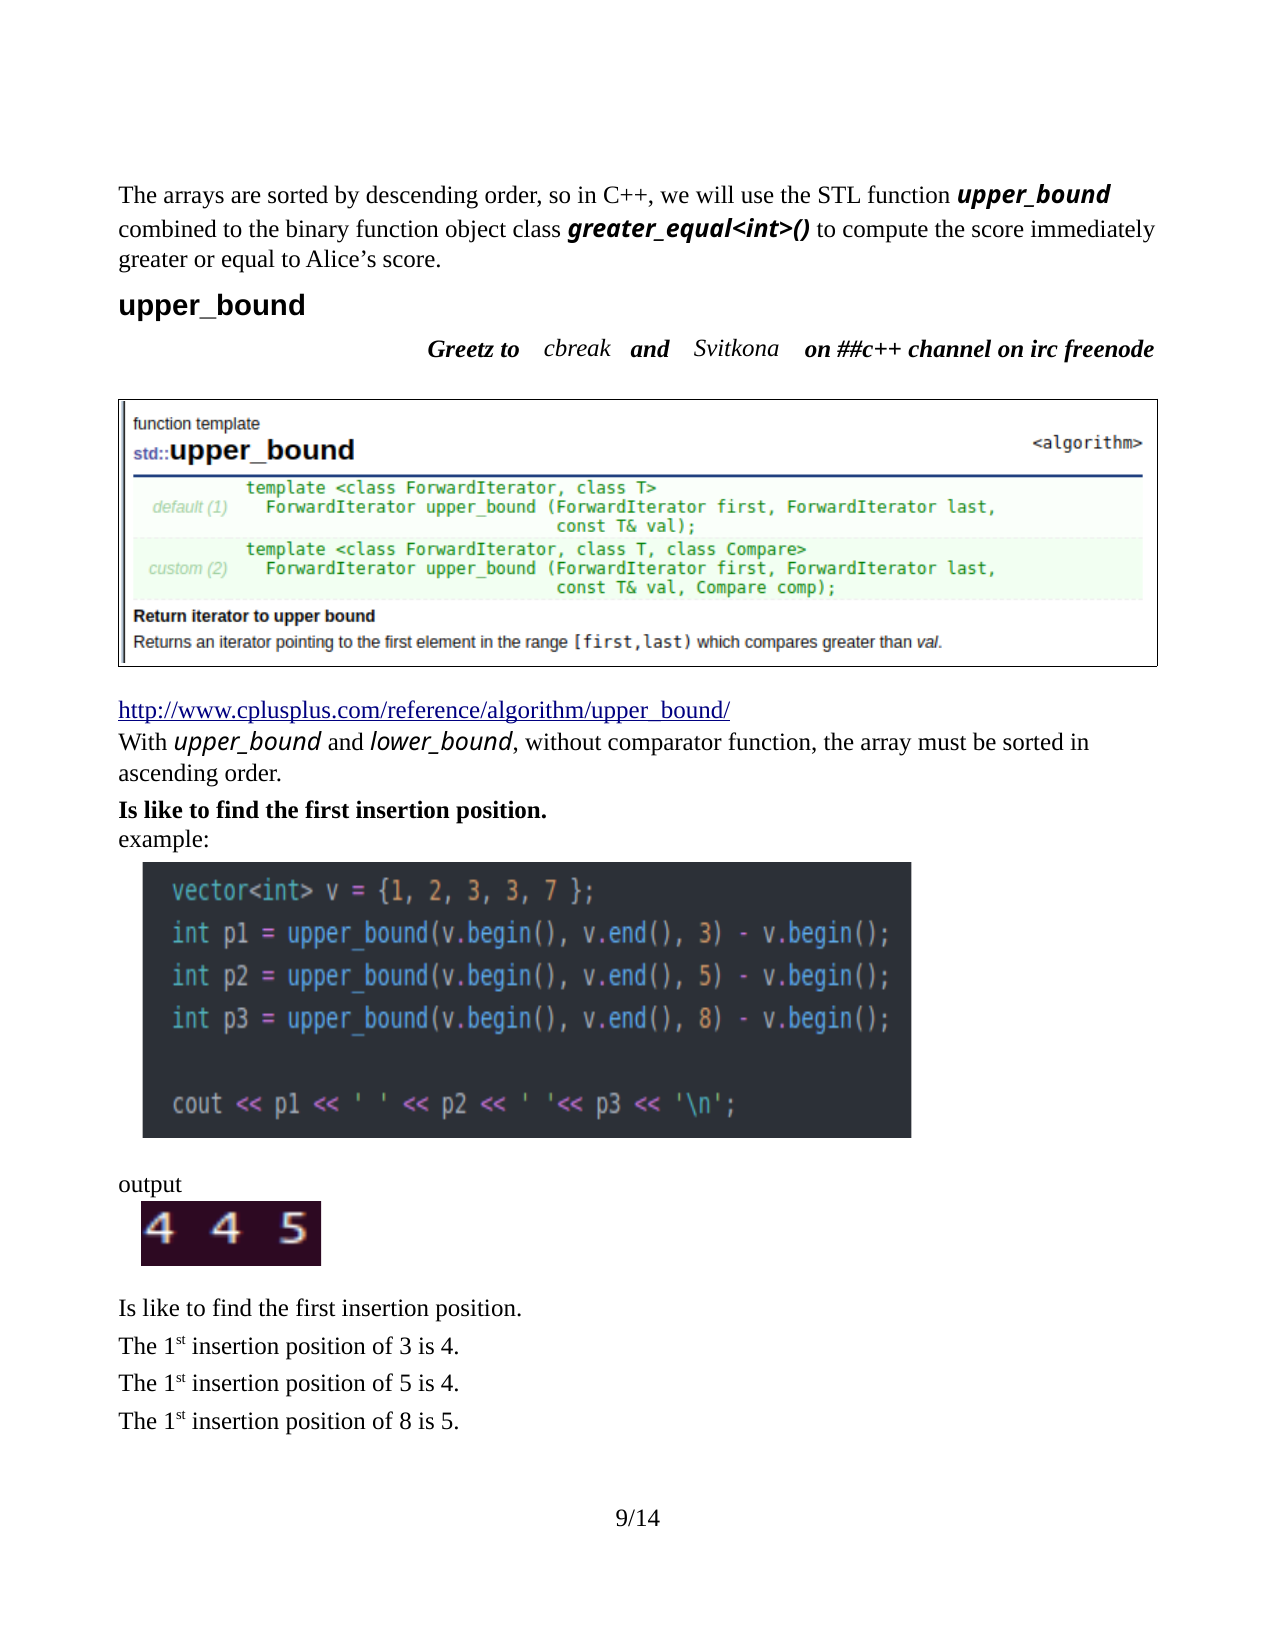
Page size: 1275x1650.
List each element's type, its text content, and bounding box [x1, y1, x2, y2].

text The 1st insertion position of 3 is 4. [118, 1331, 1157, 1359]
text The 1st insertion position of 5 is 4. [118, 1368, 1157, 1397]
text Greetz to and on ##c++ channel on irc freenode [118, 334, 1157, 363]
text The 1st insertion position of 8 is 5. [118, 1406, 1157, 1435]
text The arrays are sorted by descending order, so in C++, we will use the STL function upper_bound combined to the binary function object class greater_equal<int>() to compute the score immediately greater or equal to Alice’s score. [118, 176, 1157, 273]
text Is like to find the first insertion position. [118, 795, 1157, 824]
text output [118, 1169, 1157, 1198]
text example: [118, 824, 1157, 853]
text http://www.cplusplus.com/reference/algorithm/upper_bound/ [118, 695, 1157, 723]
picture [142, 862, 912, 1138]
picture [141, 1201, 322, 1266]
text Is like to find the first insertion position. [118, 1293, 1157, 1322]
picture [121, 401, 1154, 663]
text With upper_bound and lower_bound, without comparator function, the array must be sorted in ascending order. [118, 723, 1157, 786]
subtitle upper_bound [118, 288, 1157, 322]
